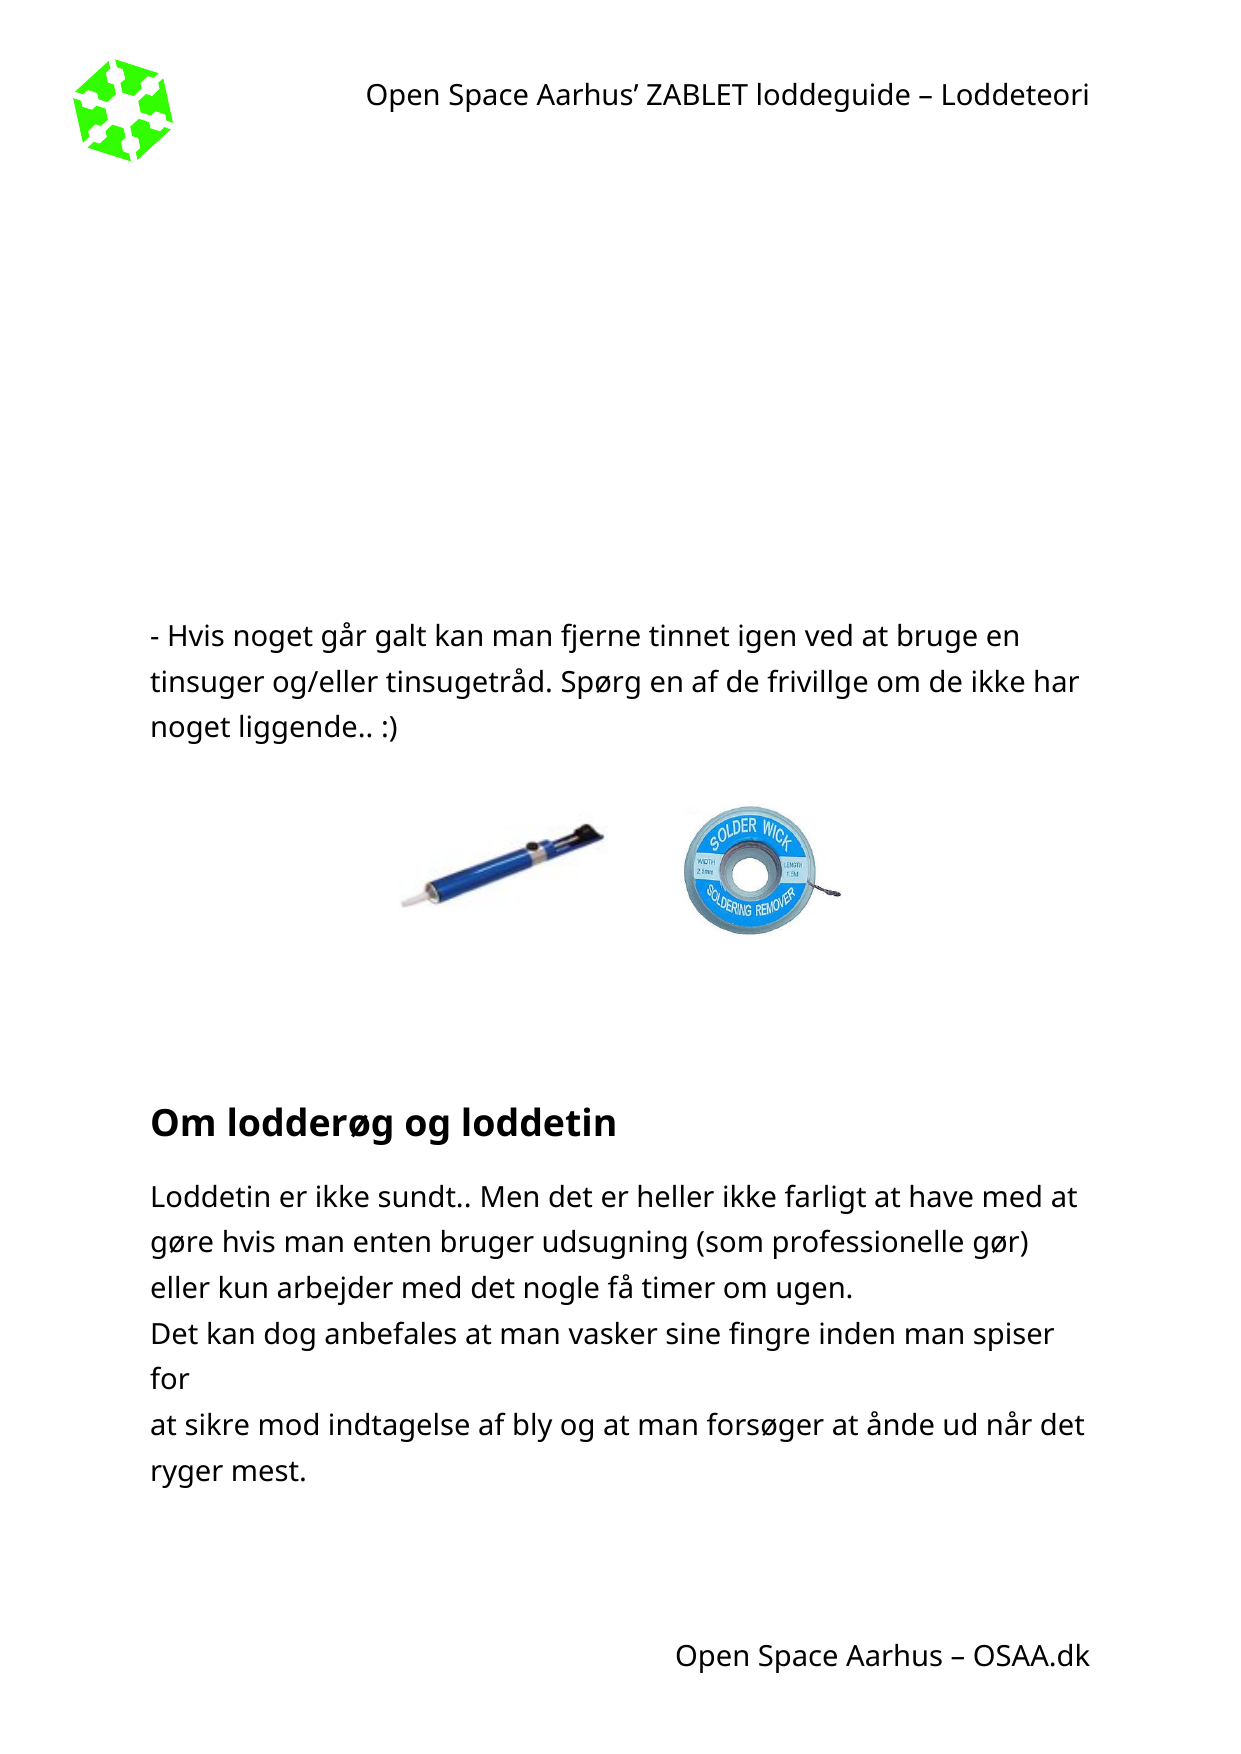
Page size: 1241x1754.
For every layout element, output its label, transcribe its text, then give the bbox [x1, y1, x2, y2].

text Loddetin er ikke sundt.. Men det er heller ikke farligt at have med at gøre hvis man enten bruger udsugning (som professionelle gør) eller kun arbejder med det nogle få timer om ugen. Det kan dog anbefales at man vasker sine fingre inden man spiser for at sikre mod indtagelse af bly og at man forsøger at ånde ud når det ryger mest. [150, 1176, 1090, 1489]
text - Hvis noget går galt kan man fjerne tinnet igen ved at bruge en tinsuger og/eller tinsugetråd. Spørg en af de frivillge om de ikke har noget liggende.. :) [150, 615, 1090, 746]
text Om lodderøg og loddetin [150, 1097, 1090, 1148]
